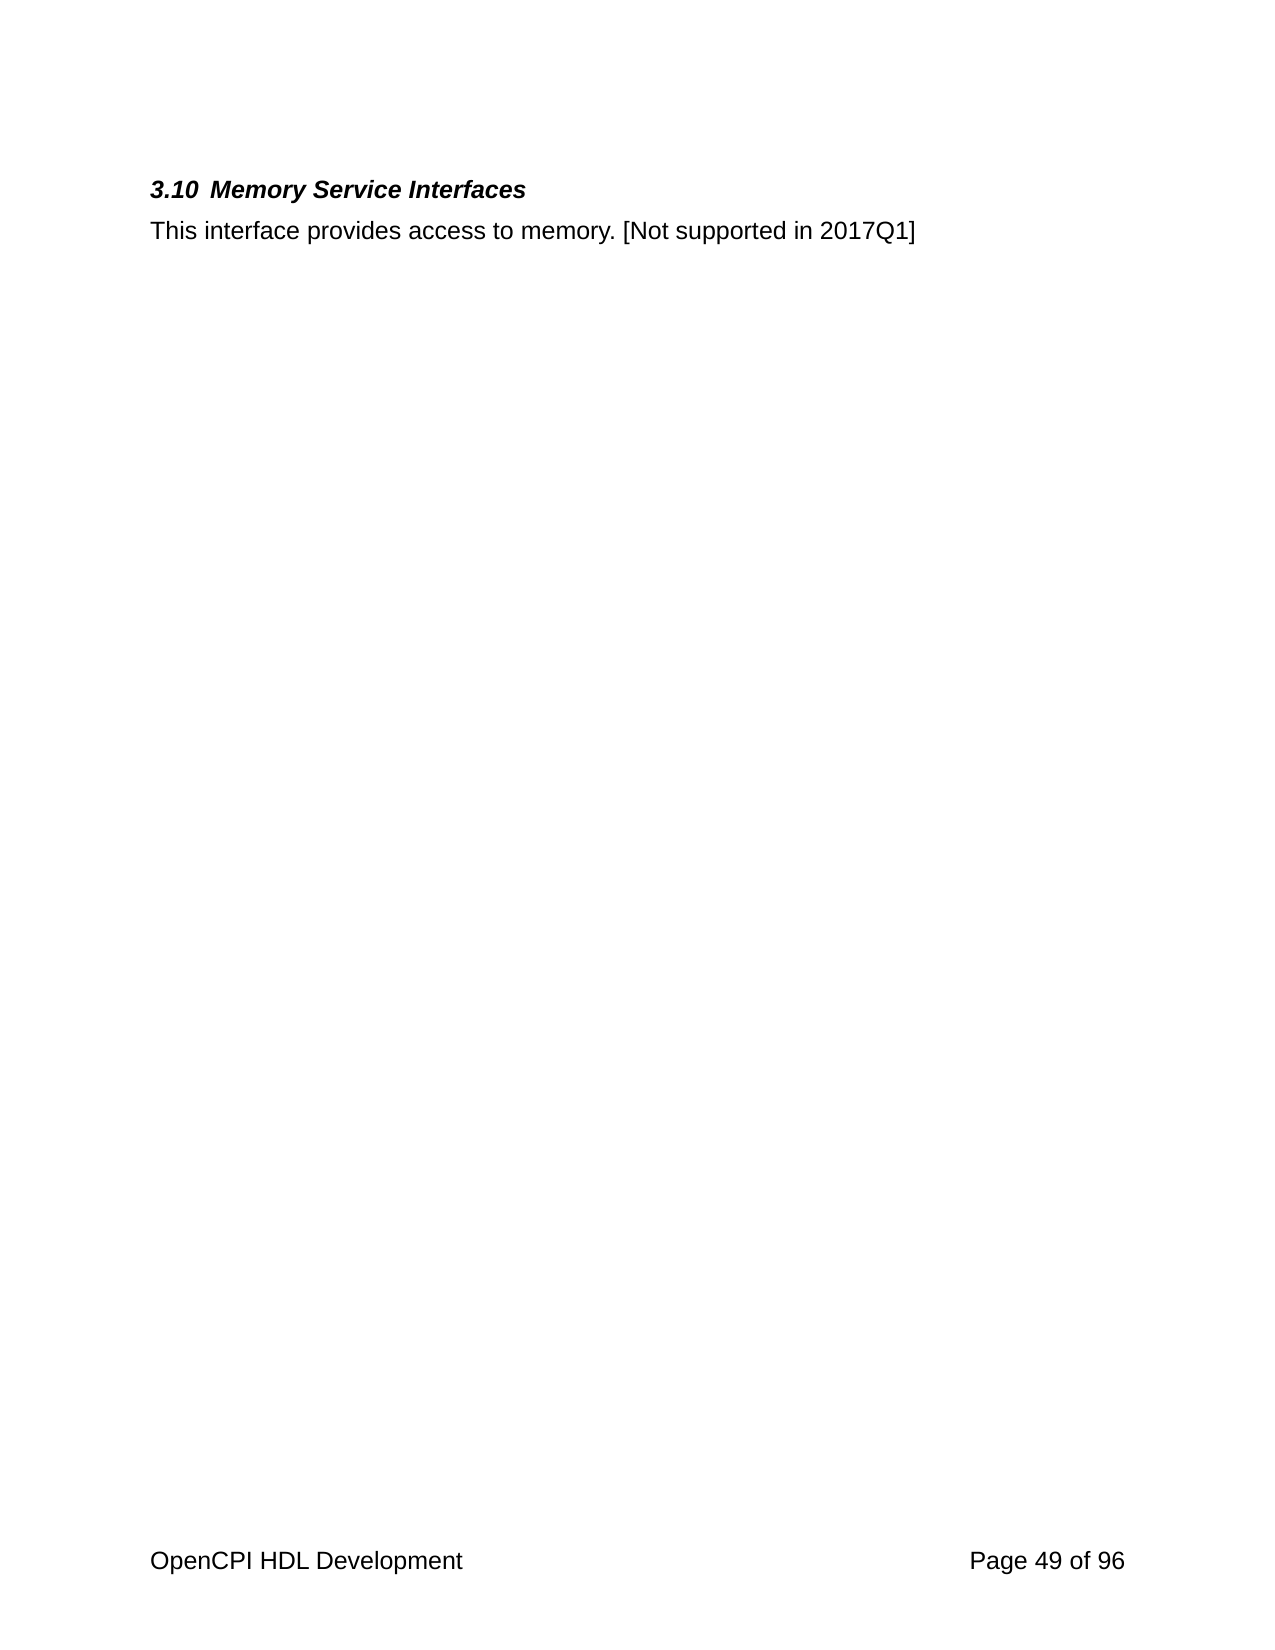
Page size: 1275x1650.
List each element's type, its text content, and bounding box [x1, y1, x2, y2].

text This interface provides access to memory. [Not supported in 2017Q1] [150, 216, 1125, 244]
subtitle Memory Service Interfaces [150, 175, 1125, 204]
